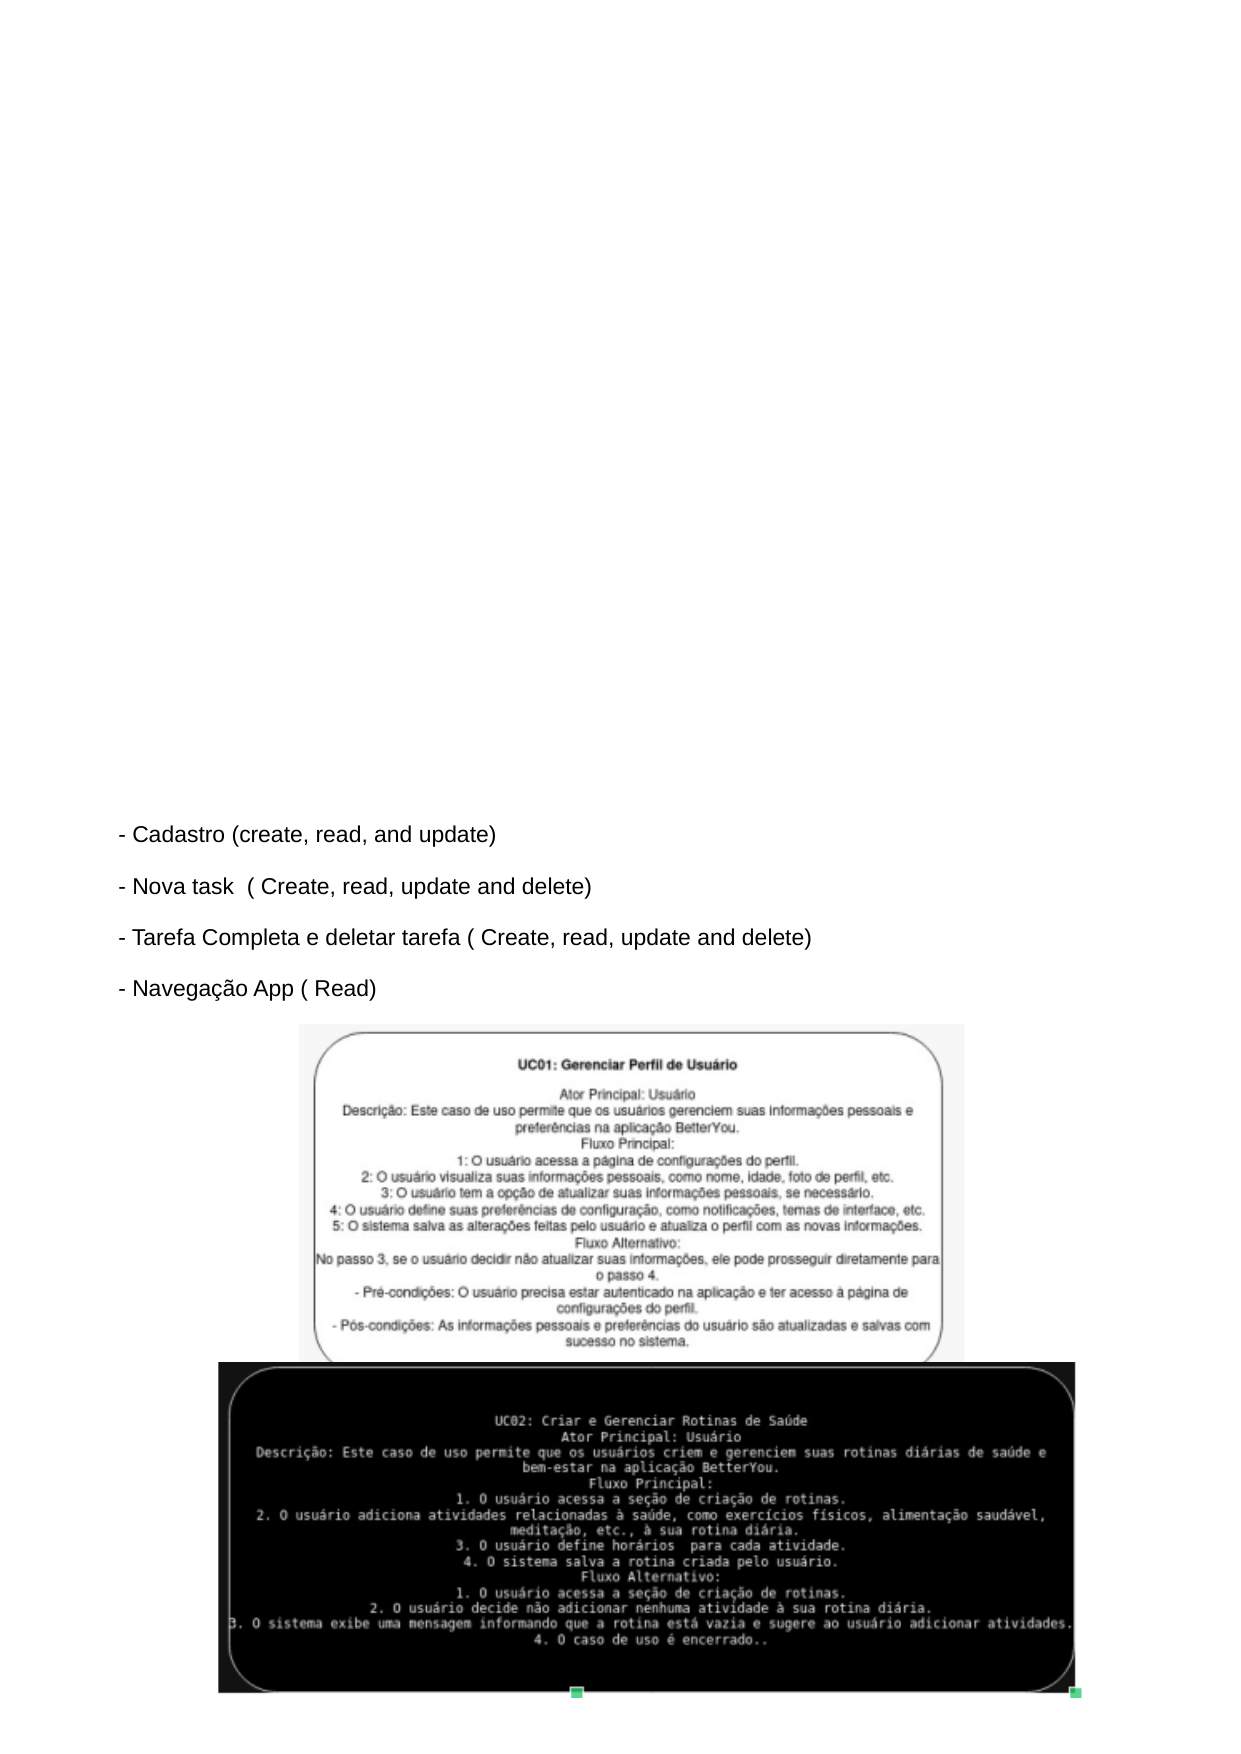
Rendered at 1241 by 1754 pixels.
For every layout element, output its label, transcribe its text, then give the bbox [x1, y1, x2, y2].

picture [218, 1024, 1085, 1698]
text - Tarefa Completa e deletar tarefa ( Create, read, update and delete) [118, 924, 1122, 950]
text - Navegação App ( Read) [118, 975, 1122, 1002]
text - Cadastro (create, read, and update) [118, 821, 1122, 848]
text - Nova task ( Create, read, update and delete) [118, 873, 1122, 899]
